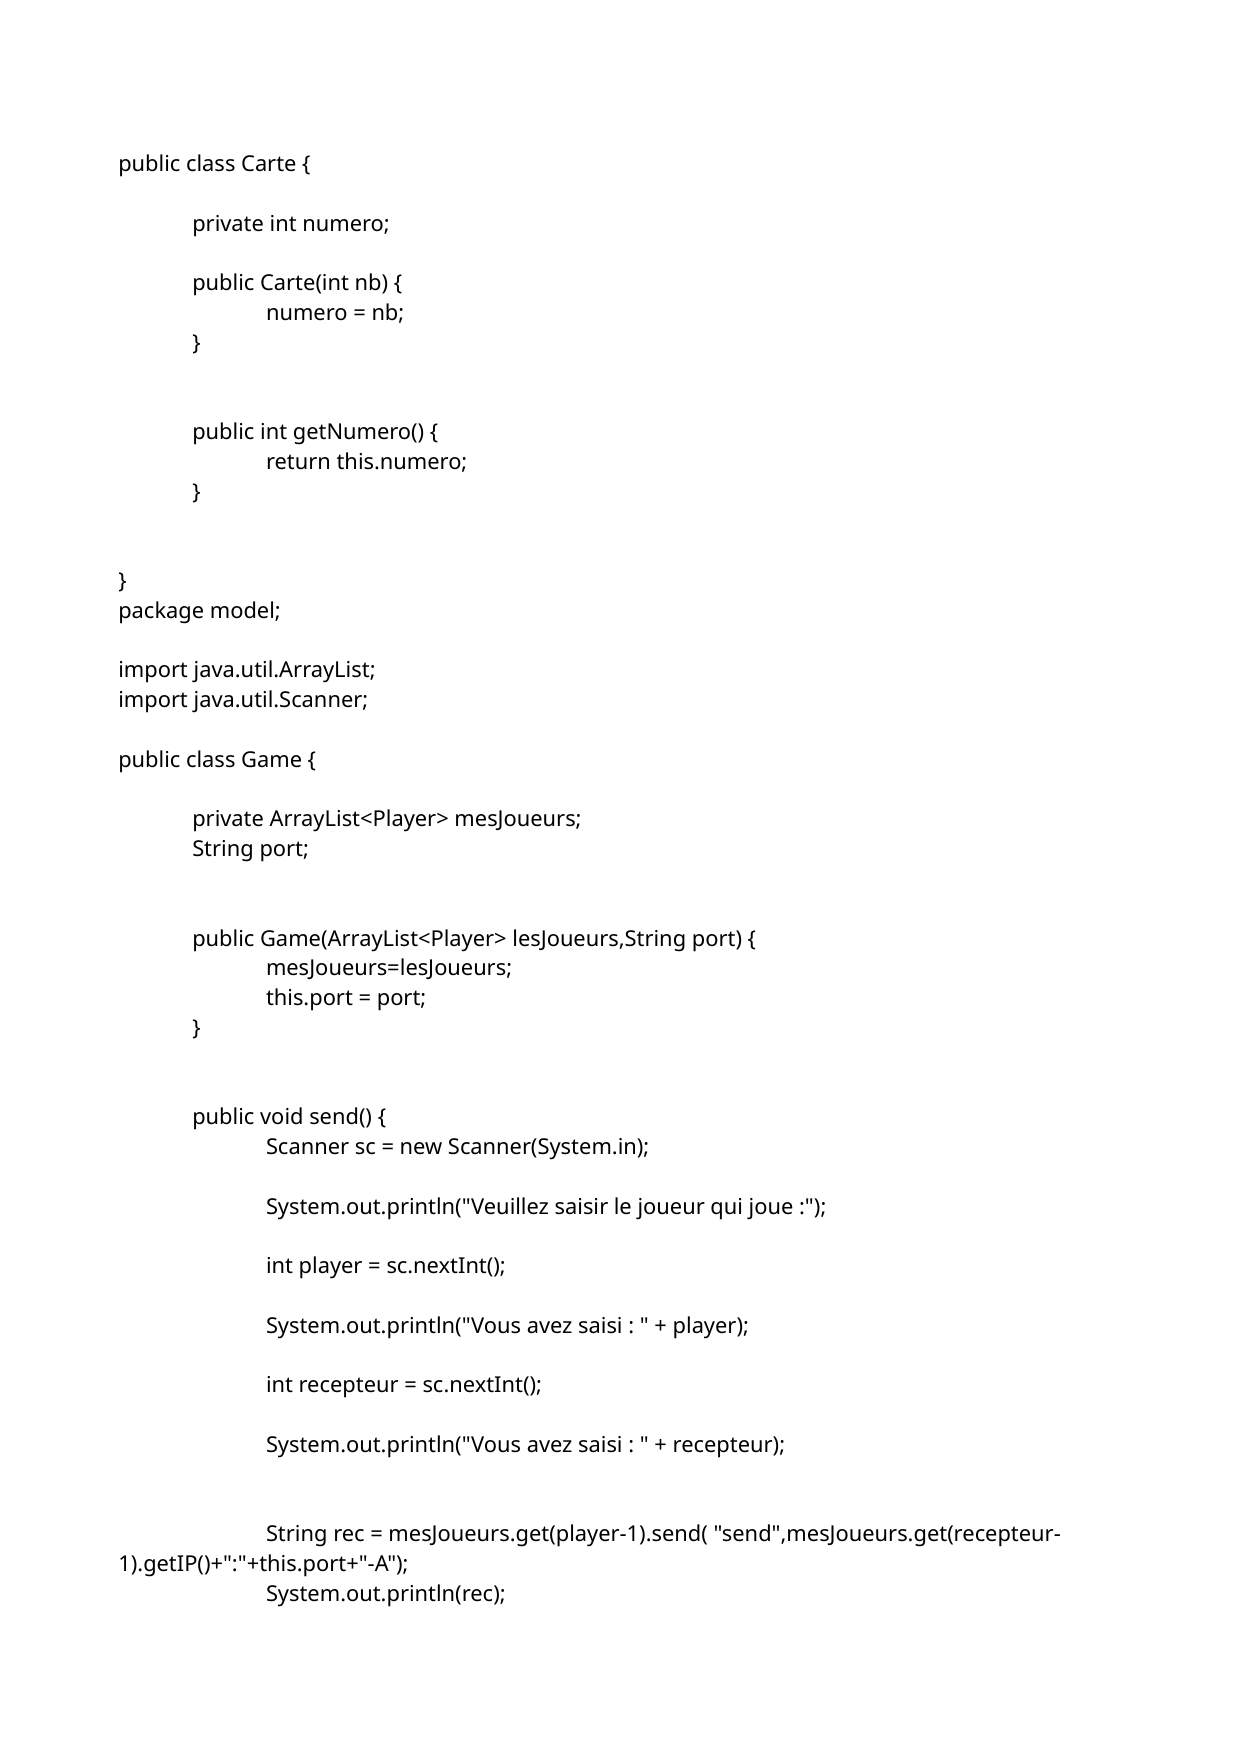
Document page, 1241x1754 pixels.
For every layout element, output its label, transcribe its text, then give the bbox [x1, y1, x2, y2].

text mesJoueurs=lesJoueurs; [118, 952, 1122, 982]
text Scanner sc = new Scanner(System.in); [118, 1131, 1122, 1161]
text public void send() { [118, 1101, 1122, 1131]
text numero = nb; [118, 297, 1122, 327]
text int recepteur = sc.nextInt(); [118, 1369, 1122, 1399]
text package model; [118, 595, 1122, 624]
text String port; [118, 833, 1122, 863]
text public Carte(int nb) { [118, 267, 1122, 297]
text } [118, 476, 1122, 505]
text System.out.println(rec); [118, 1578, 1122, 1608]
text System.out.println("Veuillez saisir le joueur qui joue :"); [118, 1191, 1122, 1220]
text import java.util.Scanner; [118, 684, 1122, 714]
text System.out.println("Vous avez saisi : " + recepteur); [118, 1429, 1122, 1459]
text System.out.println("Vous avez saisi : " + player); [118, 1310, 1122, 1339]
text public Game(ArrayList<Player> lesJoueurs,String port) { [118, 922, 1122, 952]
text } [118, 1012, 1122, 1042]
text } [118, 565, 1122, 595]
text int player = sc.nextInt(); [118, 1250, 1122, 1280]
text import java.util.ArrayList; [118, 654, 1122, 684]
text public int getNumero() { [118, 416, 1122, 446]
text } [118, 327, 1122, 356]
text private int numero; [118, 207, 1122, 237]
text String rec = mesJoueurs.get(player-1).send( "send",mesJoueurs.get(recepteur-1).getIP()+":"+this.port+"-A"); [118, 1518, 1122, 1578]
text private ArrayList<Player> mesJoueurs; [118, 803, 1122, 833]
text public class Carte { [118, 148, 1122, 178]
text return this.numero; [118, 446, 1122, 476]
text this.port = port; [118, 982, 1122, 1012]
text public class Game { [118, 744, 1122, 773]
